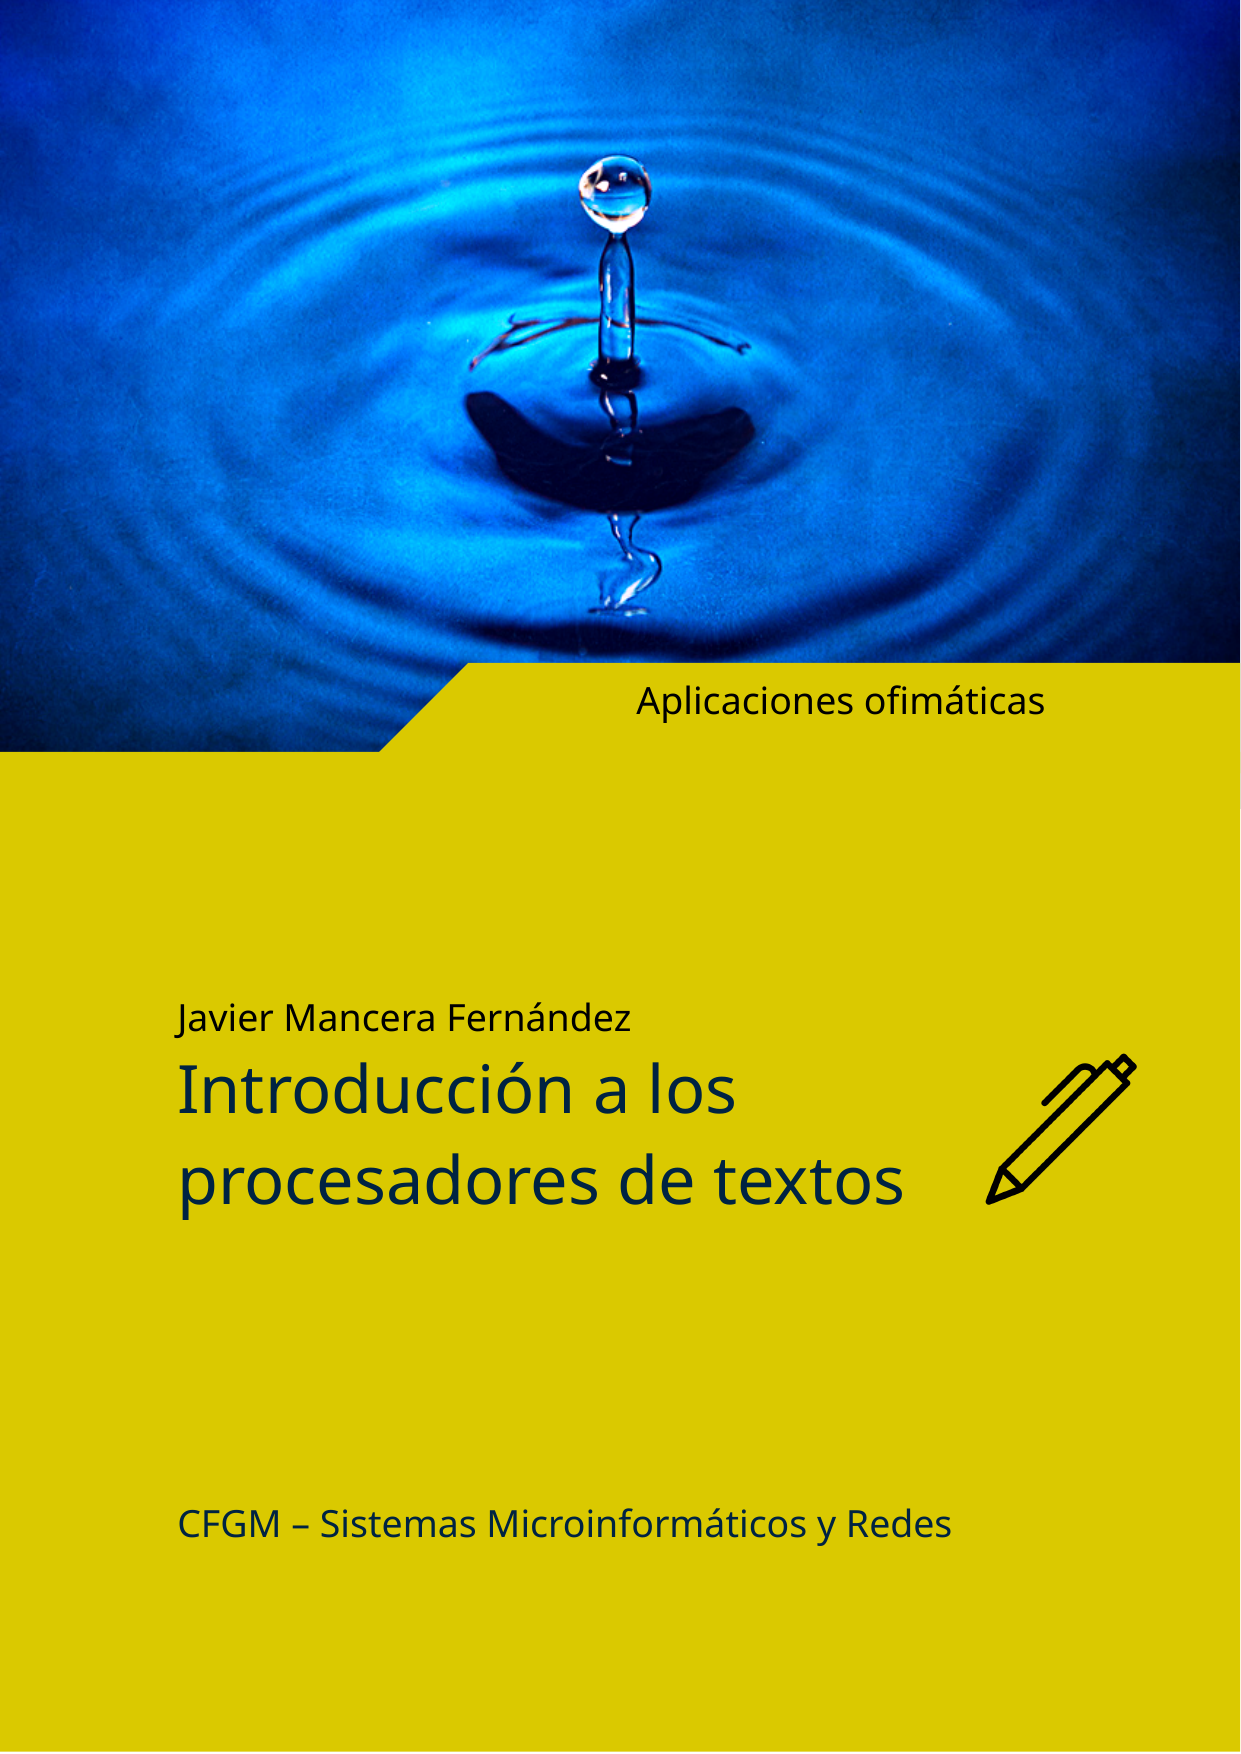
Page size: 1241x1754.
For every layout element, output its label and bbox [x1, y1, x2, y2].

picture [0, 0, 1241, 751]
picture [982, 1050, 1140, 1208]
